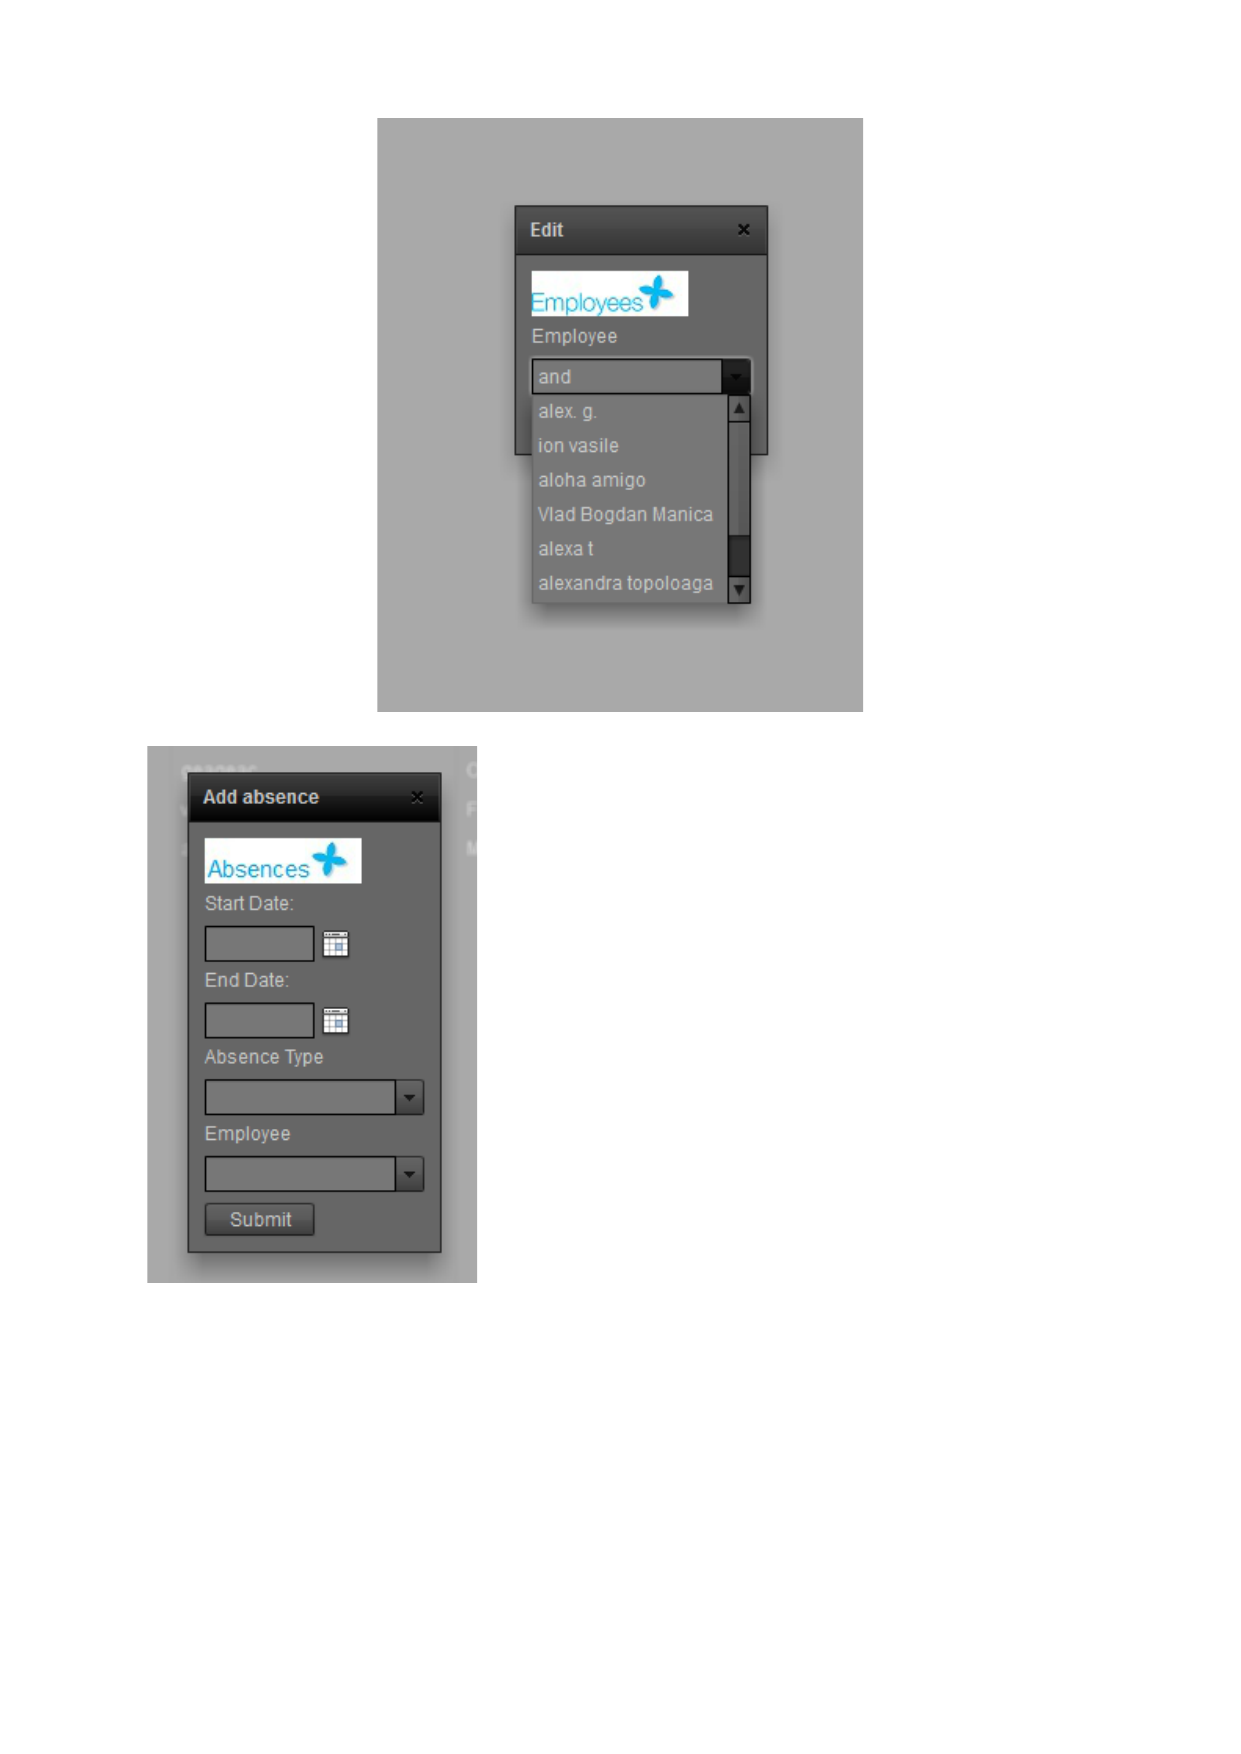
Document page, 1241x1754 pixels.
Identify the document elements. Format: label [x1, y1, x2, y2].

picture [377, 118, 864, 712]
picture [147, 746, 478, 1283]
